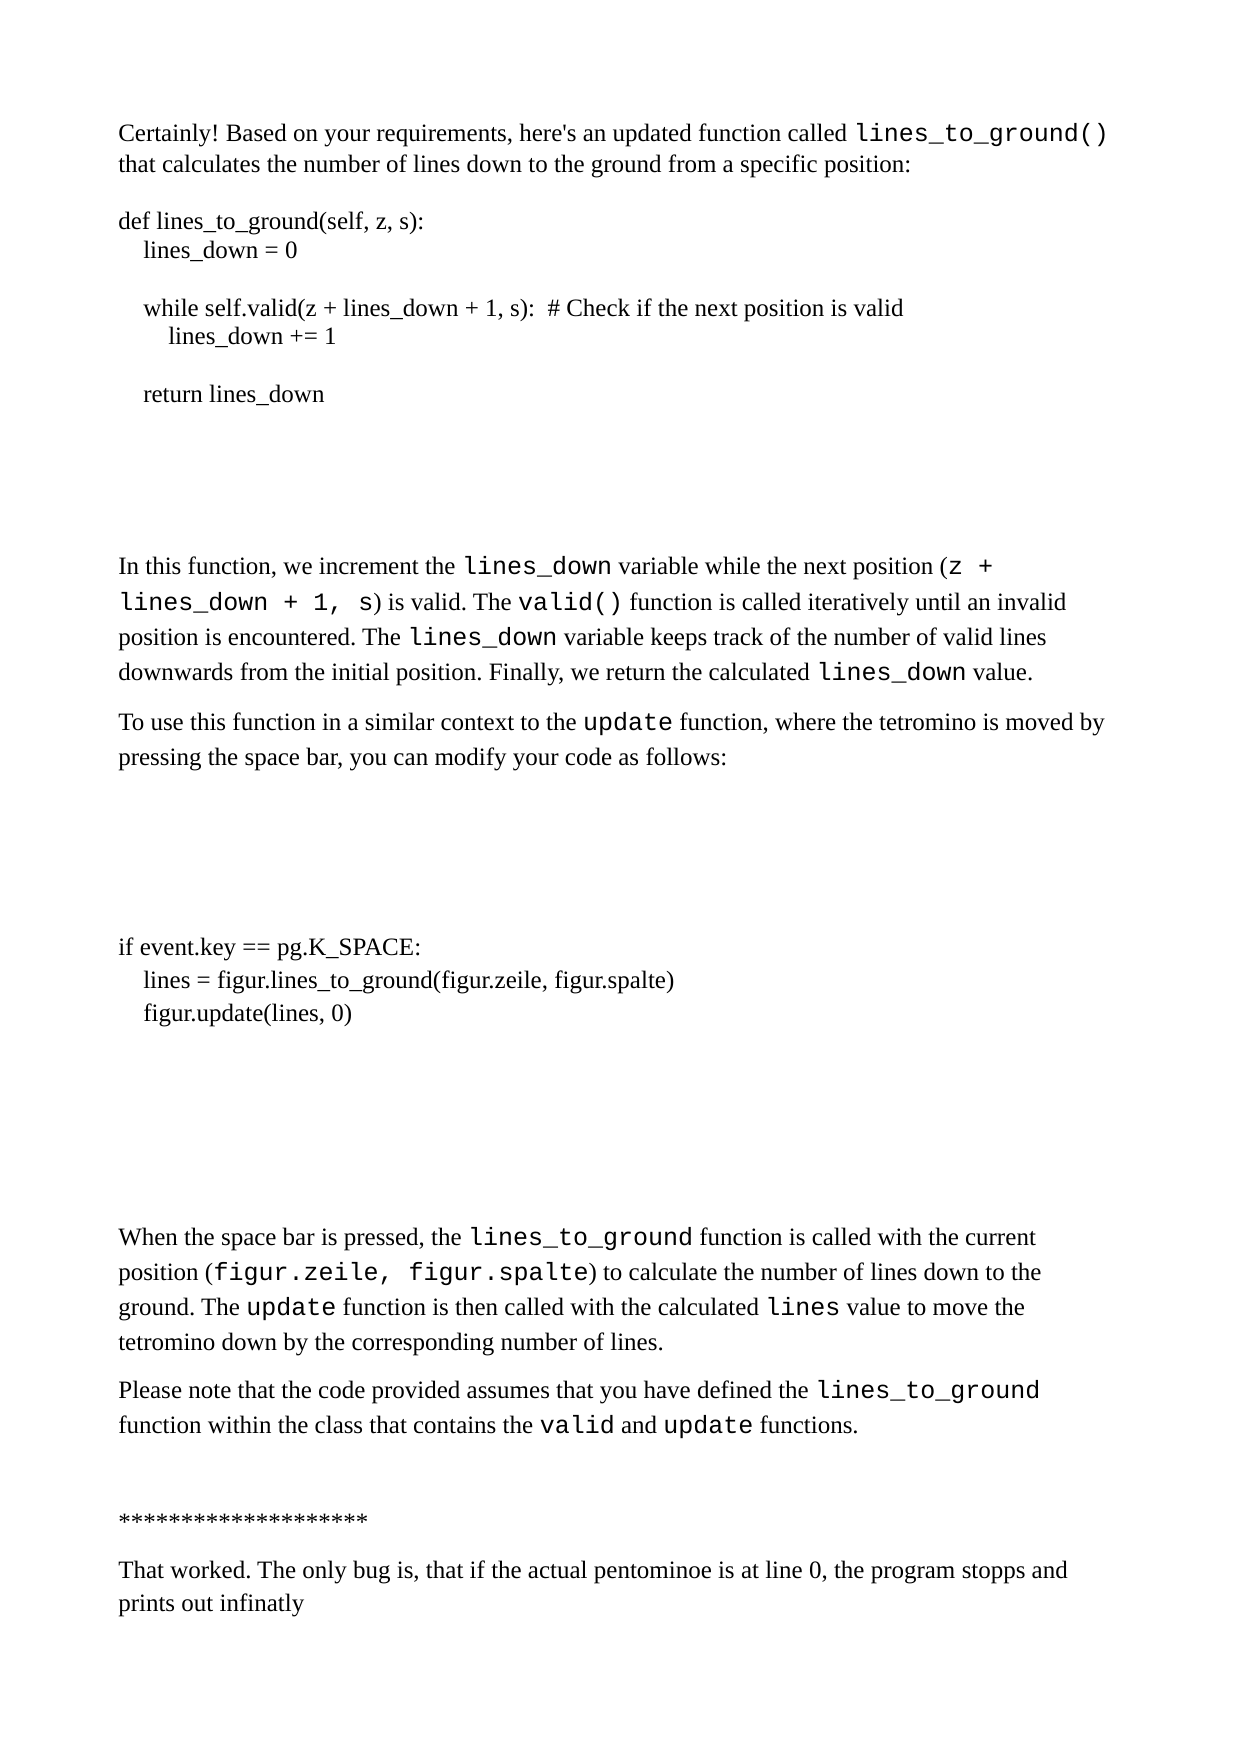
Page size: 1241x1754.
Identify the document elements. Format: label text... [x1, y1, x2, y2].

text ******************** [118, 1507, 1122, 1536]
text To use this function in a similar context to the update function, where the tetromino is moved by pressing the space bar, you can modify your code as follows: [118, 707, 1122, 771]
text That worked. The only bug is, that if the actual pentominoe is at line 0, the program stopps and prints out infinatly [118, 1555, 1122, 1617]
text Please note that the code provided assumes that you have defined the lines_to_ground function within the class that contains the valid and update functions. [118, 1375, 1122, 1441]
text Certainly! Based on your requirements, here's an updated function called lines_to_ground() that calculates the number of lines down to the ground from a specific position: [118, 118, 1122, 178]
text When the space bar is pressed, the lines_to_ground function is called with the current position (figur.zeile, figur.spalte) to calculate the number of lines down to the ground. The update function is then called with the calculated lines value to move the tetromino down by the corresponding number of lines. [118, 1222, 1122, 1356]
text if event.key == pg.K_SPACE: lines = figur.lines_to_ground(figur.zeile, figur.spalte) figur.update(lines, 0) [118, 932, 1122, 1060]
text In this function, we increment the lines_down variable while the next position (z + lines_down + 1, s) is valid. The valid() function is called iteratively until an invalid position is encountered. The lines_down variable keeps track of the number of valid lines downwards from the initial position. Finally, we return the calculated lines_down value. [118, 551, 1122, 688]
text def lines_to_ground(self, z, s): lines_down = 0 while self.valid(z + lines_down + 1, s): # Check if the next position is valid lines_down += 1 return lines_down [118, 206, 1122, 436]
